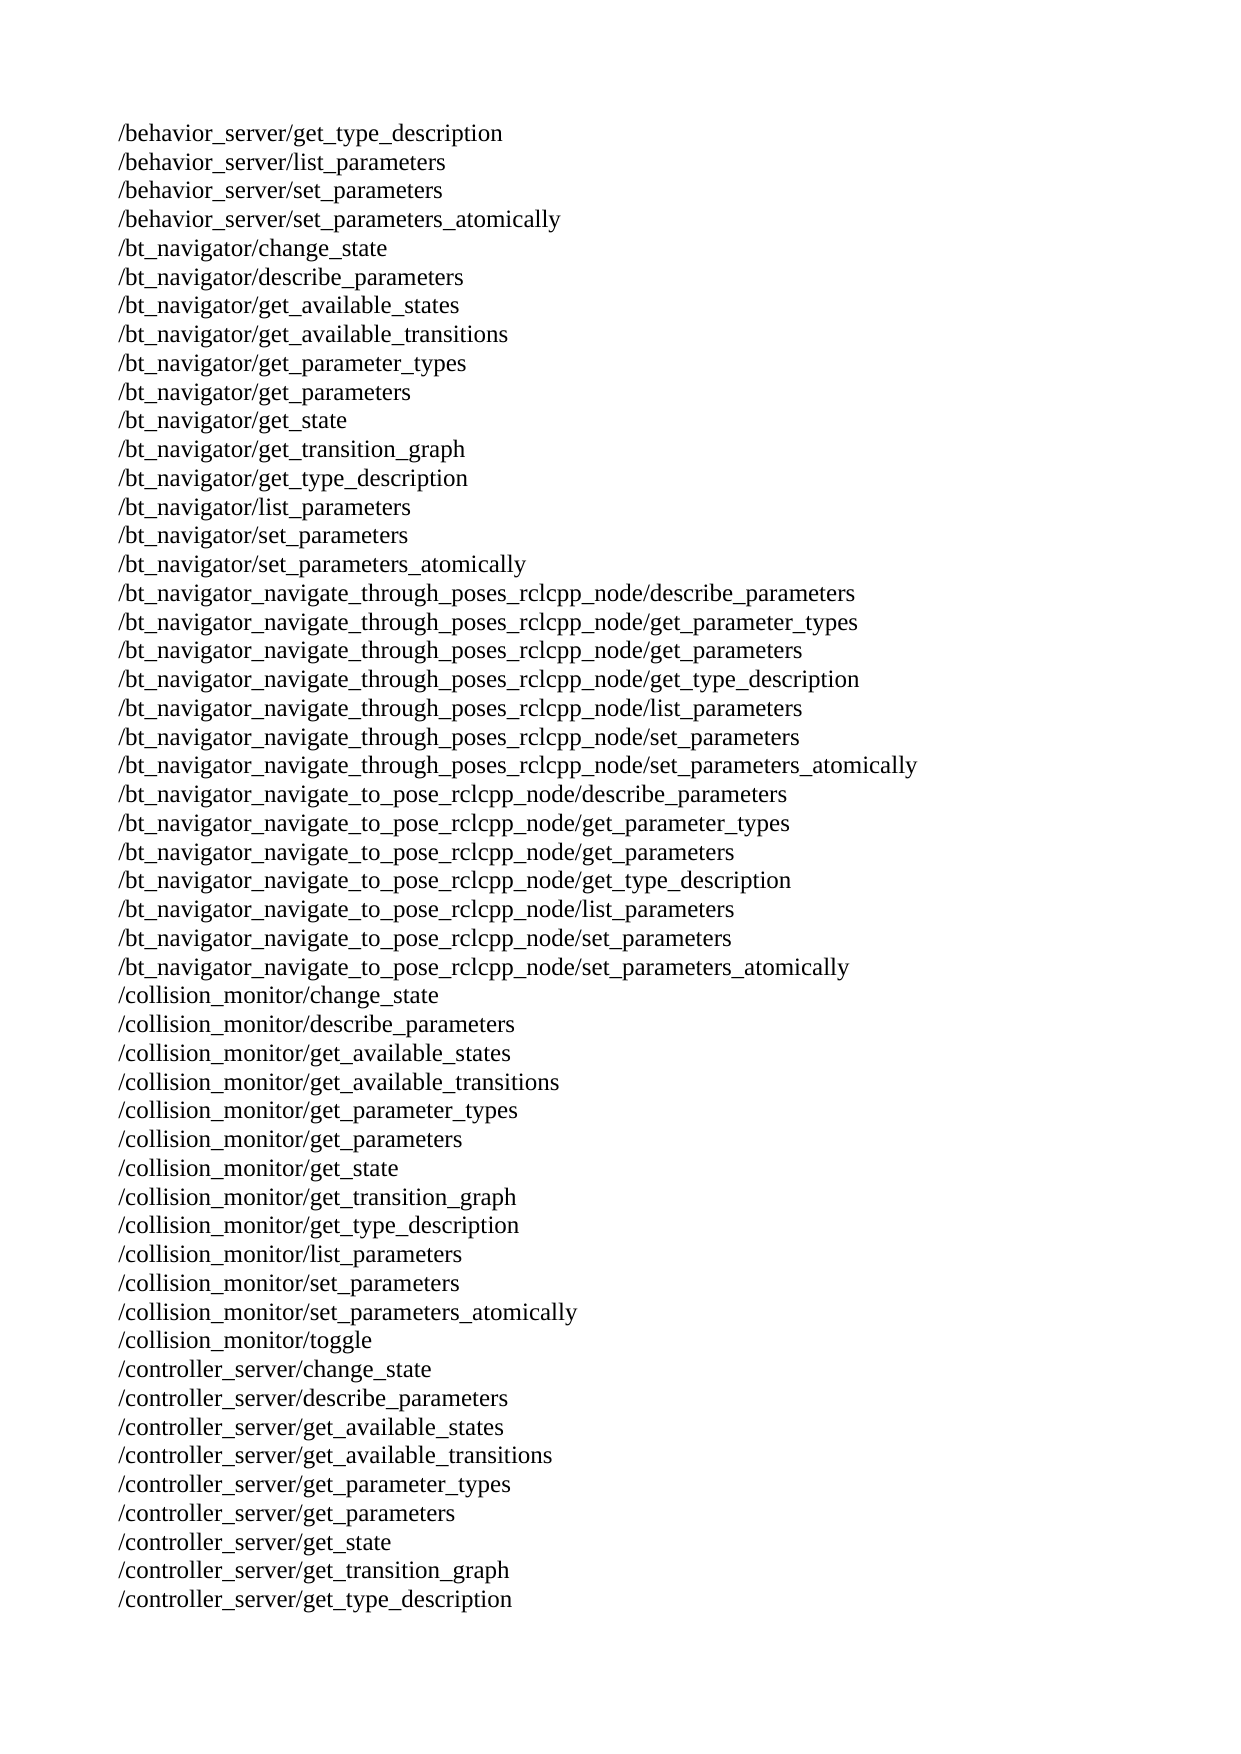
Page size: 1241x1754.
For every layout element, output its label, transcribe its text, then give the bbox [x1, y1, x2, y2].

text /controller_server/get_available_states [118, 1412, 1122, 1441]
text /bt_navigator/set_parameters_atomically [118, 549, 1122, 578]
text /controller_server/get_state [118, 1527, 1122, 1556]
text /bt_navigator/get_transition_graph [118, 434, 1122, 463]
text /collision_monitor/list_parameters [118, 1239, 1122, 1268]
text /bt_navigator/change_state [118, 233, 1122, 262]
text /collision_monitor/change_state [118, 981, 1122, 1009]
text /controller_server/get_transition_graph [118, 1556, 1122, 1584]
text /controller_server/get_available_transitions [118, 1441, 1122, 1469]
text /collision_monitor/get_transition_graph [118, 1182, 1122, 1211]
text /bt_navigator/get_state [118, 406, 1122, 434]
text /bt_navigator/list_parameters [118, 492, 1122, 521]
text /collision_monitor/set_parameters [118, 1268, 1122, 1297]
text /bt_navigator_navigate_to_pose_rclcpp_node/describe_parameters [118, 779, 1122, 808]
text /bt_navigator_navigate_through_poses_rclcpp_node/get_type_description [118, 664, 1122, 693]
text /bt_navigator/set_parameters [118, 521, 1122, 549]
text /collision_monitor/set_parameters_atomically [118, 1297, 1122, 1326]
text /controller_server/get_parameter_types [118, 1469, 1122, 1498]
text /controller_server/get_type_description [118, 1584, 1122, 1613]
text /bt_navigator_navigate_through_poses_rclcpp_node/describe_parameters [118, 578, 1122, 607]
text /bt_navigator_navigate_to_pose_rclcpp_node/get_parameter_types [118, 808, 1122, 837]
text /bt_navigator_navigate_through_poses_rclcpp_node/get_parameters [118, 636, 1122, 664]
text /bt_navigator/get_parameters [118, 377, 1122, 406]
text /bt_navigator_navigate_to_pose_rclcpp_node/set_parameters_atomically [118, 952, 1122, 981]
text /bt_navigator_navigate_through_poses_rclcpp_node/set_parameters [118, 722, 1122, 751]
text /behavior_server/set_parameters_atomically [118, 204, 1122, 233]
text /bt_navigator_navigate_through_poses_rclcpp_node/set_parameters_atomically [118, 751, 1122, 779]
text /collision_monitor/describe_parameters [118, 1009, 1122, 1038]
text /bt_navigator_navigate_to_pose_rclcpp_node/get_type_description [118, 866, 1122, 894]
text /collision_monitor/get_parameter_types [118, 1096, 1122, 1124]
text /bt_navigator_navigate_to_pose_rclcpp_node/get_parameters [118, 837, 1122, 866]
text /behavior_server/set_parameters [118, 176, 1122, 204]
text /collision_monitor/get_parameters [118, 1124, 1122, 1153]
text /bt_navigator_navigate_to_pose_rclcpp_node/set_parameters [118, 923, 1122, 952]
text /collision_monitor/get_available_transitions [118, 1067, 1122, 1096]
text /bt_navigator/get_available_transitions [118, 319, 1122, 348]
text /bt_navigator/get_available_states [118, 291, 1122, 319]
text /bt_navigator/get_parameter_types [118, 348, 1122, 377]
text /bt_navigator_navigate_to_pose_rclcpp_node/list_parameters [118, 894, 1122, 923]
text /bt_navigator_navigate_through_poses_rclcpp_node/list_parameters [118, 693, 1122, 722]
text /controller_server/describe_parameters [118, 1383, 1122, 1412]
text /collision_monitor/get_state [118, 1153, 1122, 1182]
text /controller_server/get_parameters [118, 1498, 1122, 1527]
text /controller_server/change_state [118, 1354, 1122, 1383]
text /collision_monitor/toggle [118, 1326, 1122, 1354]
text /bt_navigator_navigate_through_poses_rclcpp_node/get_parameter_types [118, 607, 1122, 636]
text /bt_navigator/describe_parameters [118, 262, 1122, 291]
text /behavior_server/list_parameters [118, 147, 1122, 176]
text /collision_monitor/get_type_description [118, 1211, 1122, 1239]
text /behavior_server/get_type_description [118, 118, 1122, 147]
text /collision_monitor/get_available_states [118, 1038, 1122, 1067]
text /bt_navigator/get_type_description [118, 463, 1122, 492]
